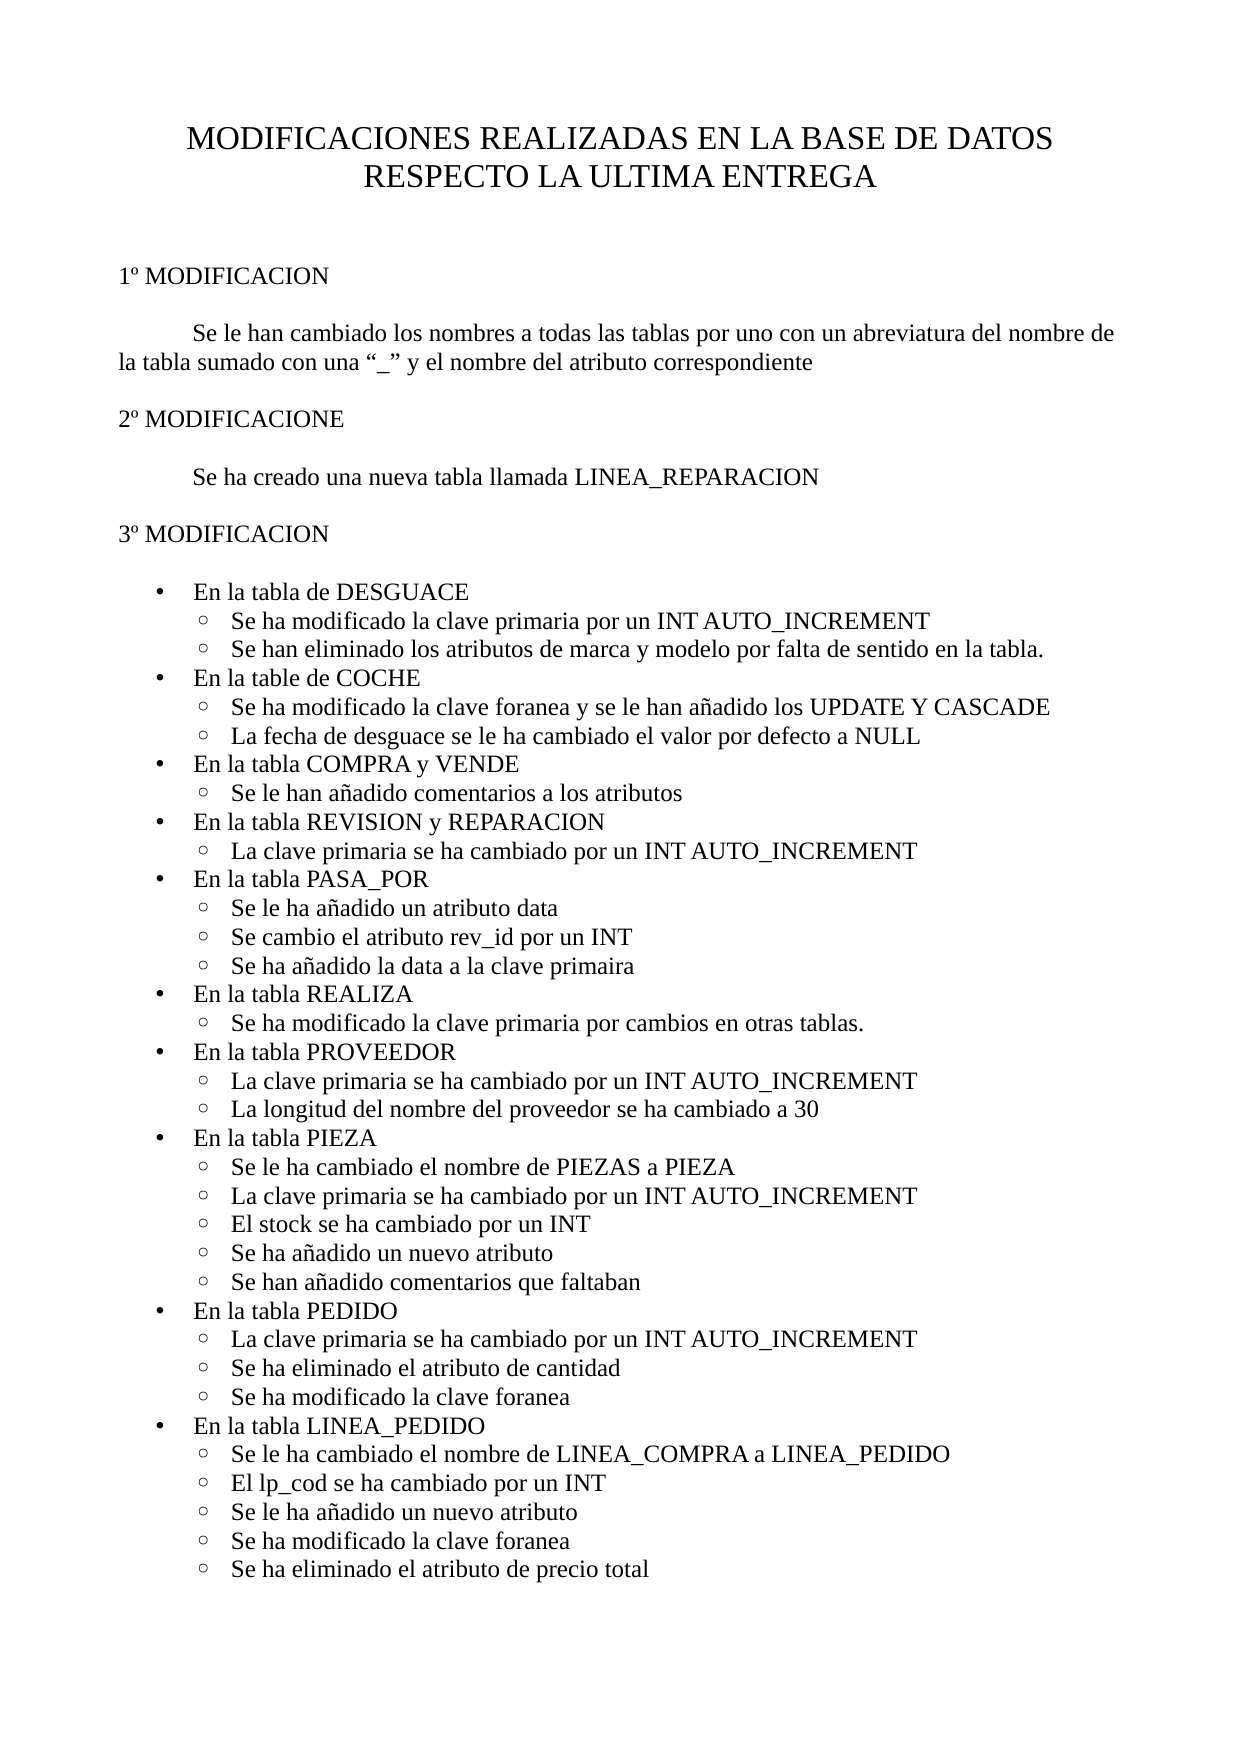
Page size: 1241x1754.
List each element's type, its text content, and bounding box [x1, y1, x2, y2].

list En la table de COCHE [156, 663, 1122, 692]
list La fecha de desguace se le ha cambiado el valor por defecto a NULL [193, 721, 1122, 749]
list La clave primaria se ha cambiado por un INT AUTO_INCREMENT [193, 1324, 1122, 1353]
list Se ha eliminado el atributo de precio total [193, 1554, 1122, 1583]
text 3º MODIFICACION [118, 519, 1122, 548]
list Se le ha añadido un atributo data [193, 893, 1122, 922]
list La clave primaria se ha cambiado por un INT AUTO_INCREMENT [193, 836, 1122, 864]
text Se ha creado una nueva tabla llamada LINEA_REPARACION [118, 462, 1122, 491]
list En la tabla REALIZA [156, 979, 1122, 1008]
list Se han eliminado los atributos de marca y modelo por falta de sentido en la tabla. [193, 634, 1122, 663]
list El lp_cod se ha cambiado por un INT [193, 1468, 1122, 1497]
list Se ha modificado la clave foranea [193, 1382, 1122, 1411]
list El stock se ha cambiado por un INT [193, 1209, 1122, 1238]
list En la tabla de DESGUACE [156, 577, 1122, 606]
list Se le ha cambiado el nombre de PIEZAS a PIEZA [193, 1152, 1122, 1181]
text MODIFICACIONES REALIZADAS EN LA BASE DE DATOS RESPECTO LA ULTIMA ENTREGA [118, 118, 1122, 195]
list En la tabla REVISION y REPARACION [156, 807, 1122, 836]
list En la tabla PIEZA [156, 1123, 1122, 1152]
text 2º MODIFICACIONE [118, 404, 1122, 433]
list Se ha modificado la clave foranea y se le han añadido los UPDATE Y CASCADE [193, 692, 1122, 721]
list Se cambio el atributo rev_id por un INT [193, 922, 1122, 951]
list Se ha eliminado el atributo de cantidad [193, 1353, 1122, 1382]
list Se le ha añadido un nuevo atributo [193, 1497, 1122, 1526]
list Se ha añadido la data a la clave primaira [193, 951, 1122, 979]
list La longitud del nombre del proveedor se ha cambiado a 30 [193, 1094, 1122, 1123]
list Se ha añadido un nuevo atributo [193, 1238, 1122, 1267]
list En la tabla PEDIDO [156, 1296, 1122, 1324]
list Se ha modificado la clave foranea [193, 1526, 1122, 1554]
list La clave primaria se ha cambiado por un INT AUTO_INCREMENT [193, 1181, 1122, 1209]
text Se le han cambiado los nombres a todas las tablas por uno con un abreviatura del nombre de la tabla sumado con una “_” y el nombre del atributo correspondiente [118, 318, 1122, 376]
list En la tabla LINEA_PEDIDO [156, 1411, 1122, 1439]
list Se le ha cambiado el nombre de LINEA_COMPRA a LINEA_PEDIDO [193, 1439, 1122, 1468]
text 1º MODIFICACION [118, 261, 1122, 289]
list Se han añadido comentarios que faltaban [193, 1267, 1122, 1296]
list En la tabla PROVEEDOR [156, 1037, 1122, 1066]
list En la tabla PASA_POR [156, 864, 1122, 893]
list Se le han añadido comentarios a los atributos [193, 778, 1122, 807]
list En la tabla COMPRA y VENDE [156, 749, 1122, 778]
list La clave primaria se ha cambiado por un INT AUTO_INCREMENT [193, 1066, 1122, 1094]
list Se ha modificado la clave primaria por un INT AUTO_INCREMENT [193, 606, 1122, 634]
list Se ha modificado la clave primaria por cambios en otras tablas. [193, 1008, 1122, 1037]
